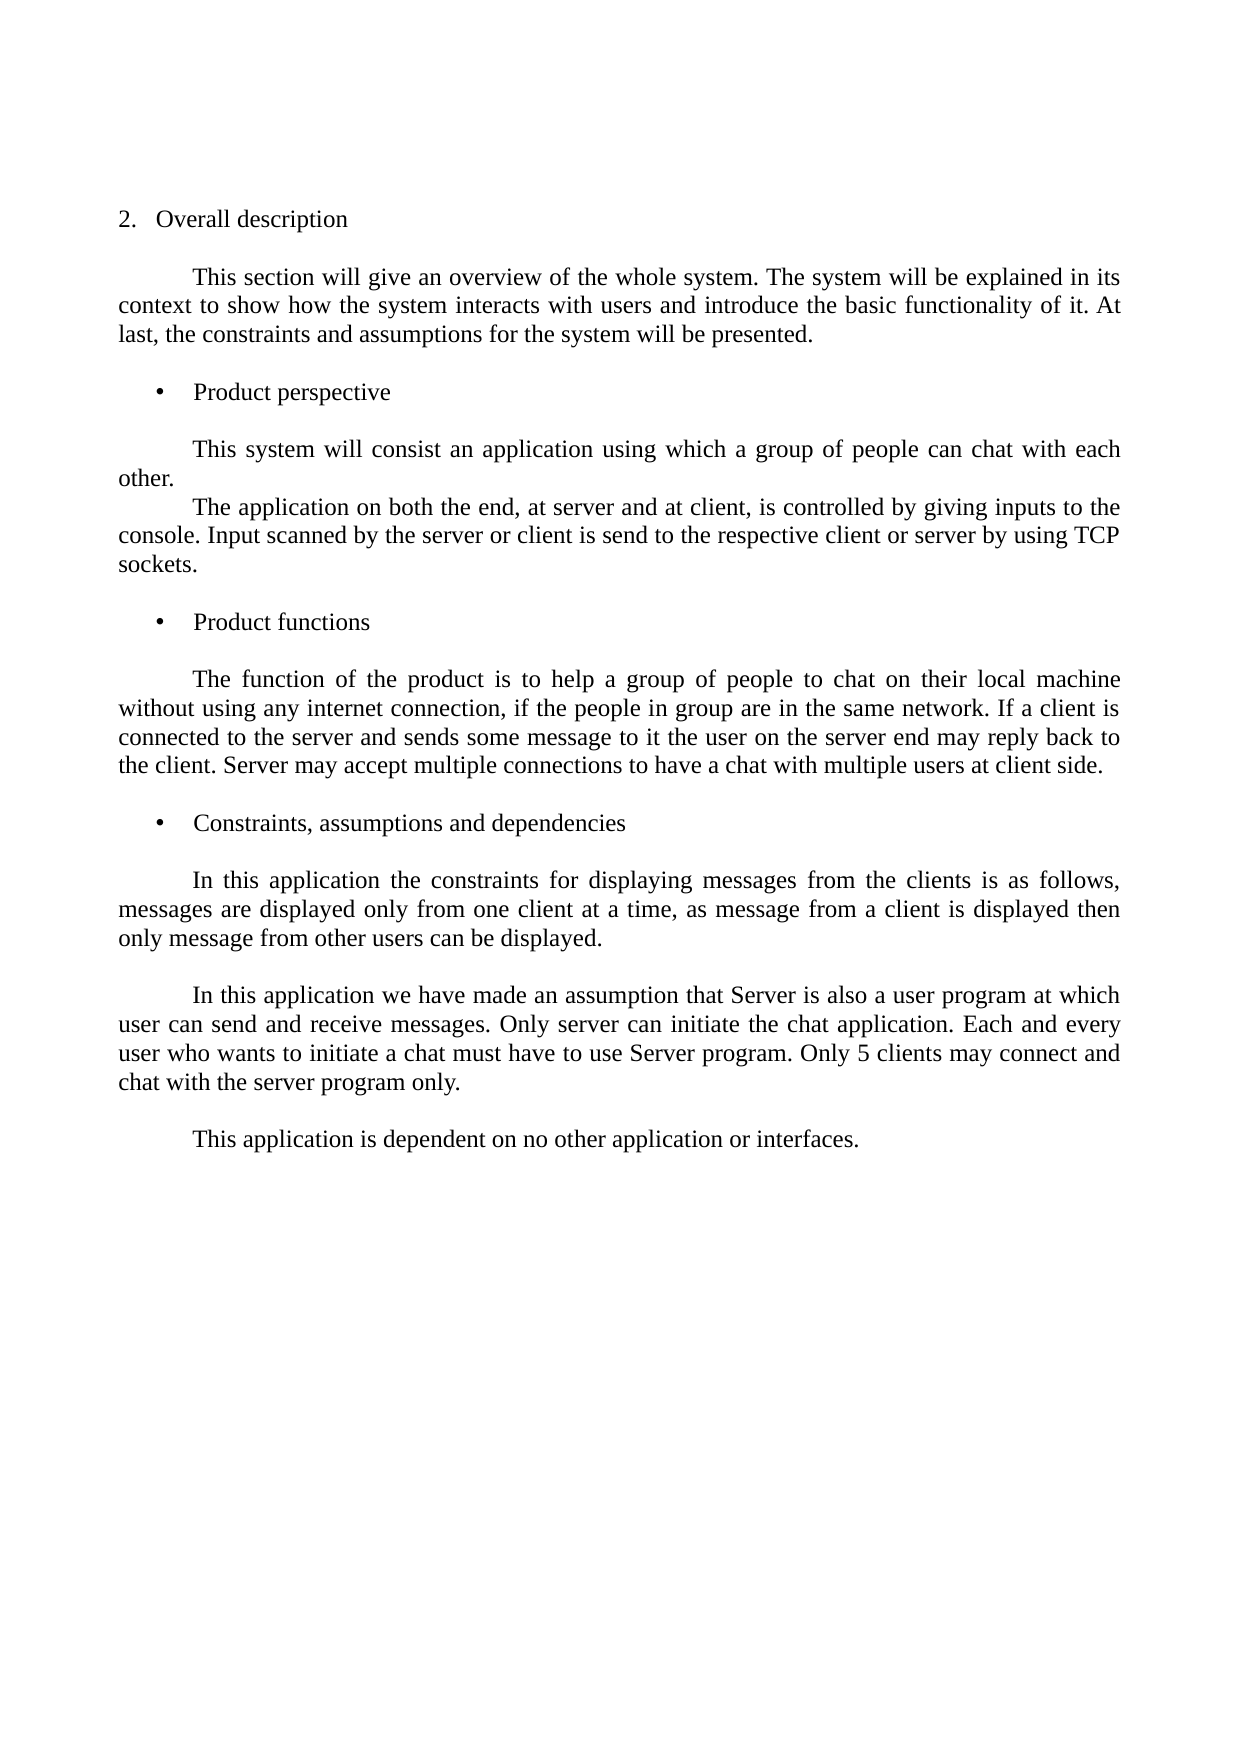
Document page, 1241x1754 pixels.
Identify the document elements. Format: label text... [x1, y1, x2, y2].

text In this application the constraints for displaying messages from the clients is as follows, messages are displayed only from one client at a time, as message from a client is displayed then only message from other users can be displayed. [118, 866, 1122, 952]
text This system will consist an application using which a group of people can chat with each other. [118, 434, 1122, 492]
text This section will give an overview of the whole system. The system will be explained in its context to show how the system interacts with users and introduce the basic functionality of it. At last, the constraints and assumptions for the system will be presented. [118, 262, 1122, 348]
list Constraints, assumptions and dependencies [156, 808, 1122, 837]
text The function of the product is to help a group of people to chat on their local machine without using any internet connection, if the people in group are in the same network. If a client is connected to the server and sends some message to it the user on the server end may reply back to the client. Server may accept multiple connections to have a chat with multiple users at client side. [118, 664, 1122, 779]
text In this application we have made an assumption that Server is also a user program at which user can send and receive messages. Only server can initiate the chat application. Each and every user who wants to initiate a chat must have to use Server program. Only 5 clients may connect and chat with the server program only. [118, 981, 1122, 1096]
text This application is dependent on no other application or interfaces. [118, 1124, 1122, 1153]
list Product functions [156, 607, 1122, 636]
list Product perspective [156, 377, 1122, 406]
list Overall description [118, 204, 1122, 233]
text The application on both the end, at server and at client, is controlled by giving inputs to the console. Input scanned by the server or client is send to the respective client or server by using TCP sockets. [118, 492, 1122, 578]
